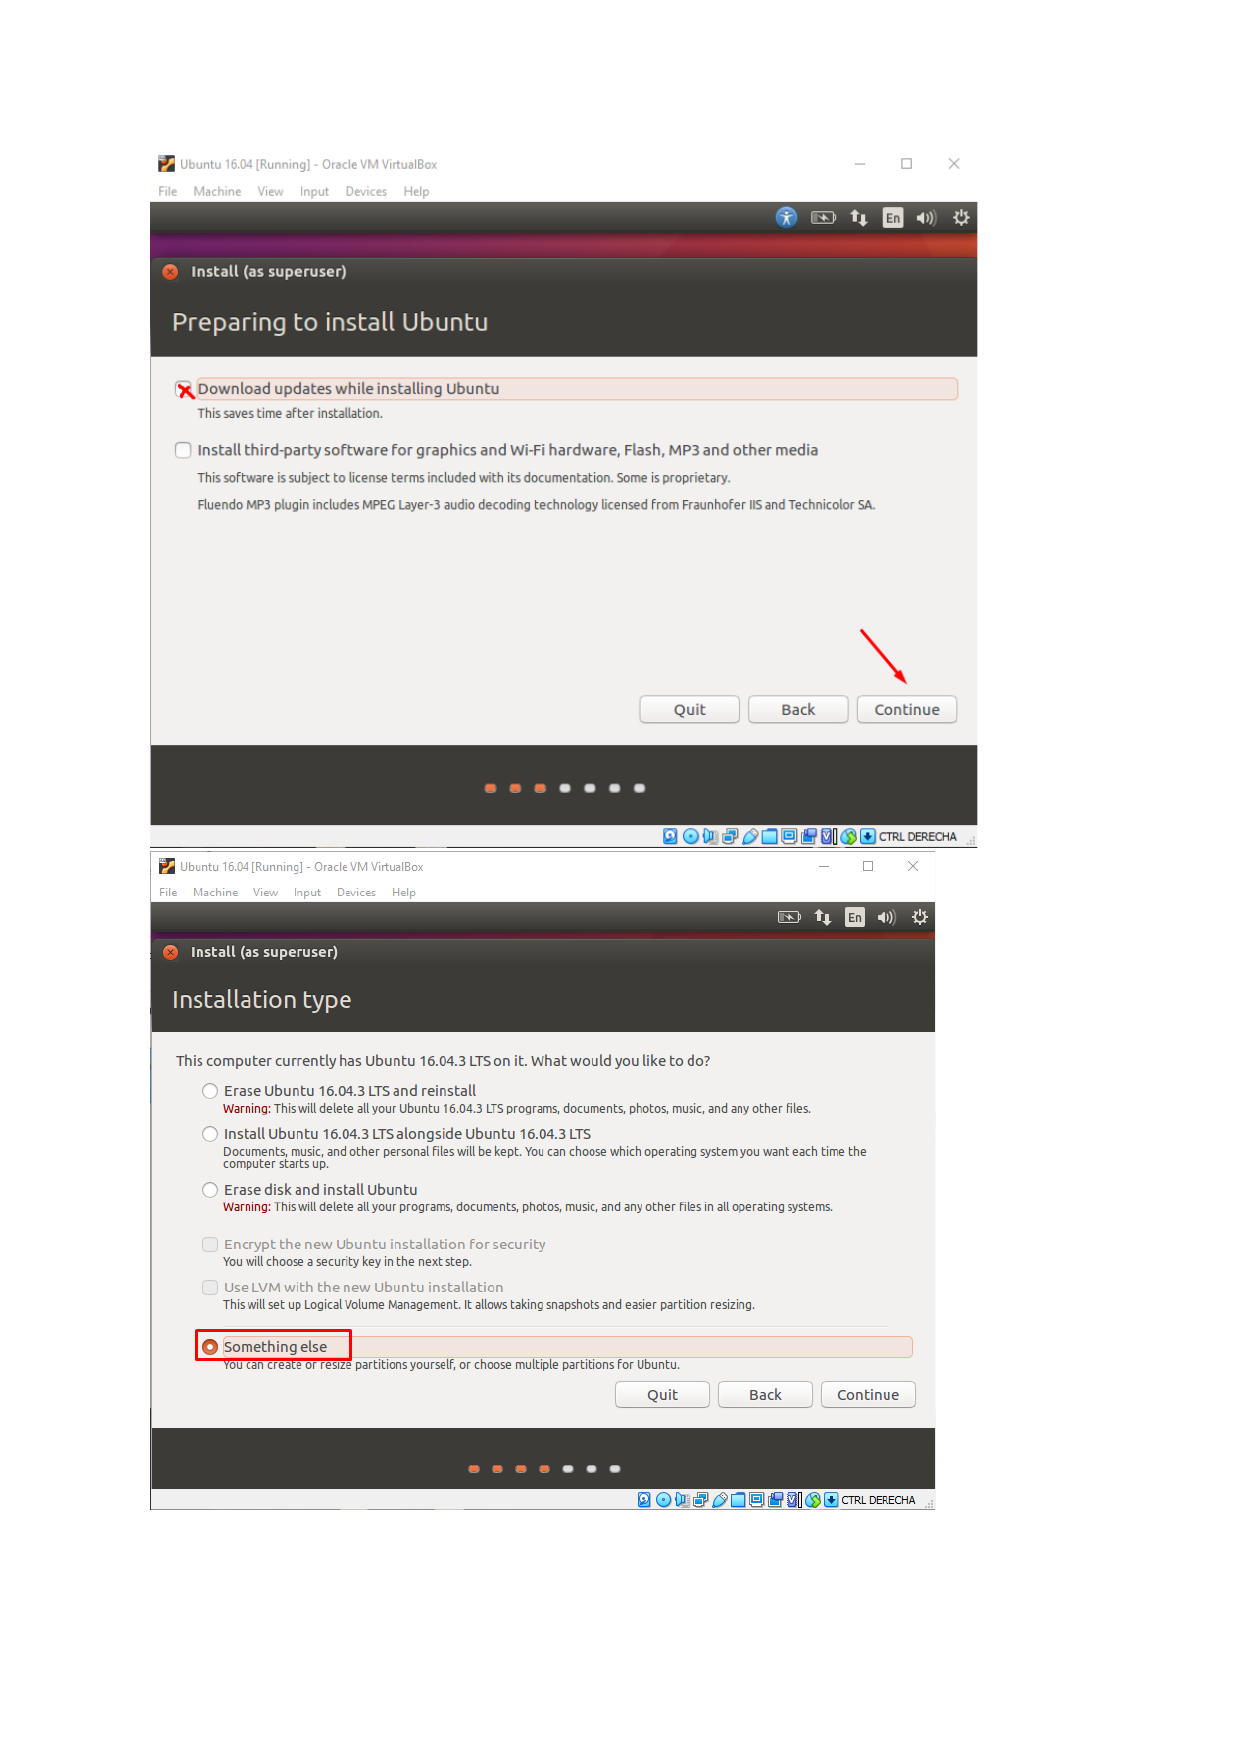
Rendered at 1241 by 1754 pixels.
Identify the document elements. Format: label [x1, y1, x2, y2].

picture [150, 851, 936, 1510]
picture [150, 150, 978, 848]
